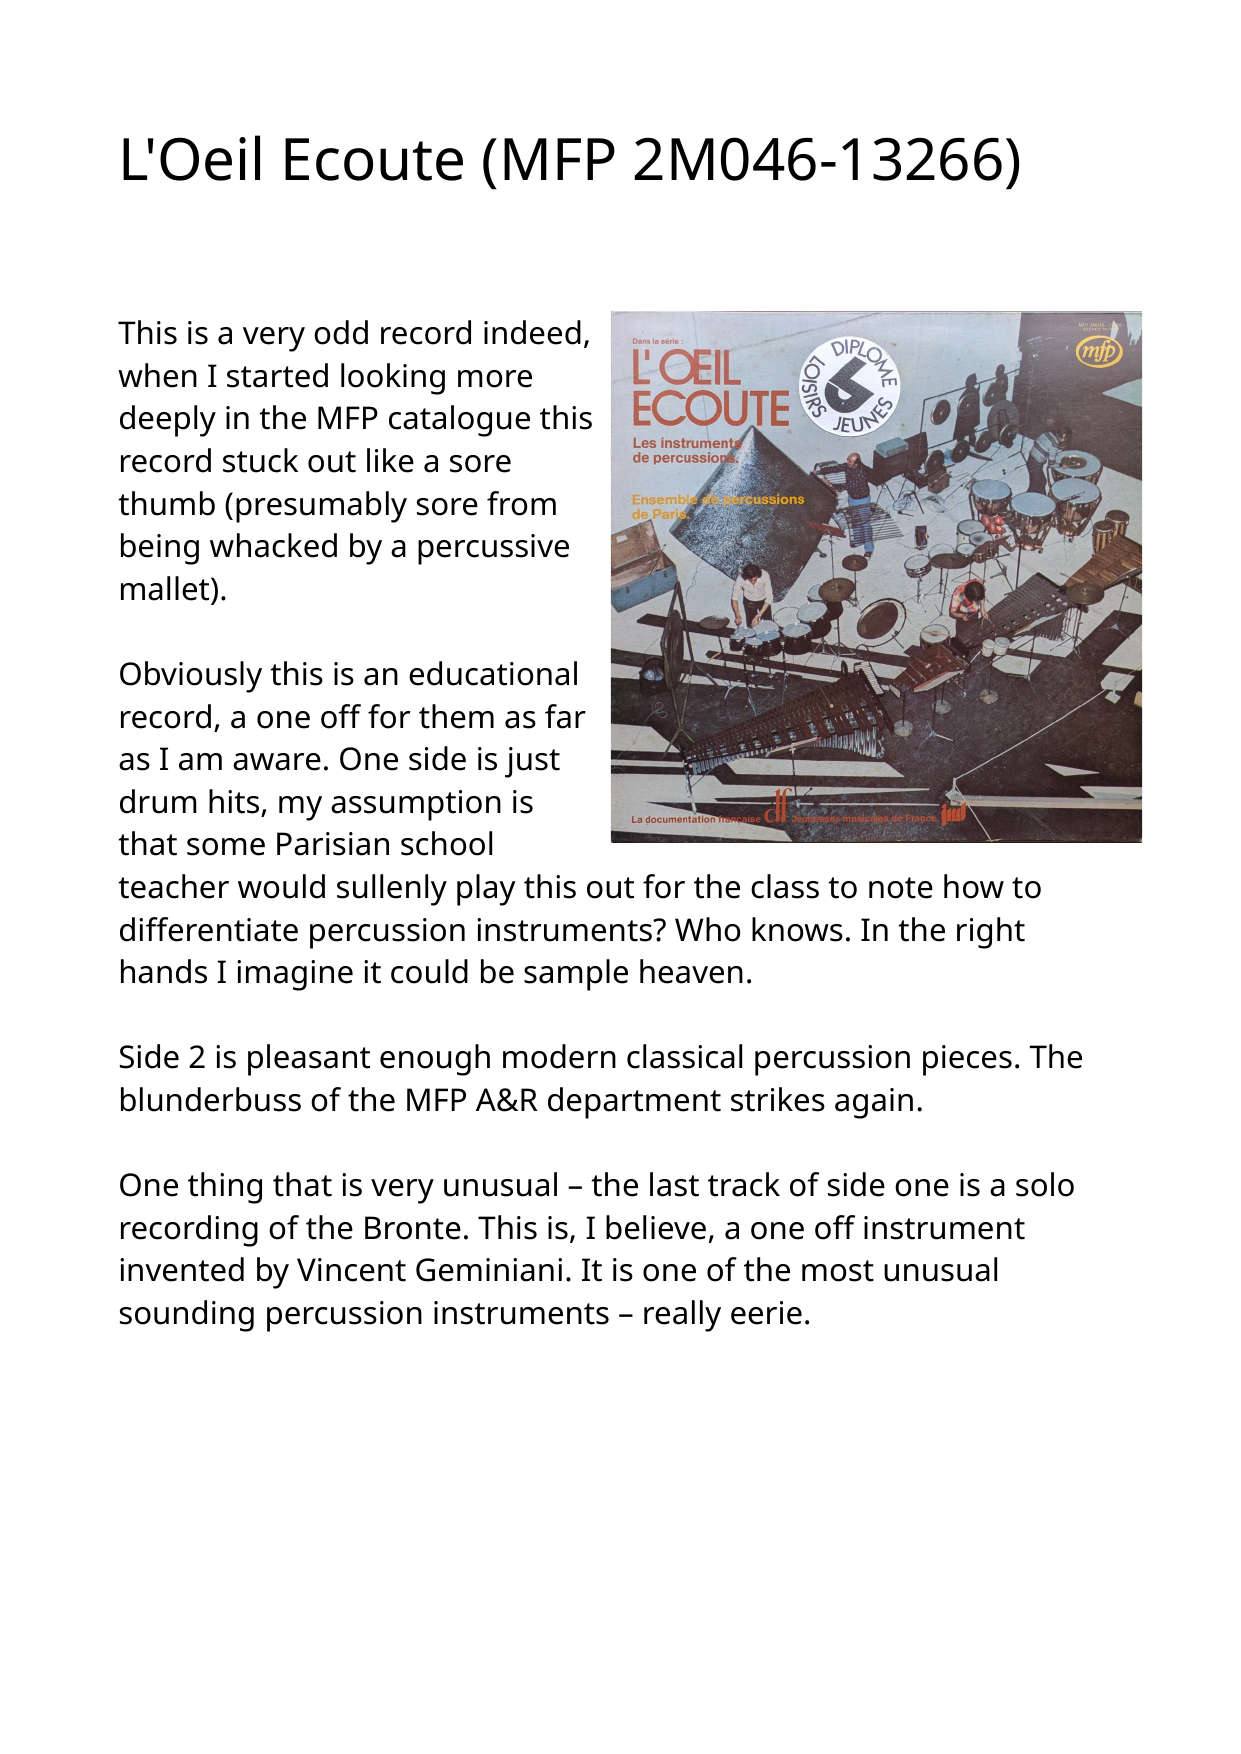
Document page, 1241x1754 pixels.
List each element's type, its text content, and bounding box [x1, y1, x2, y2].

text Side 2 is pleasant enough modern classical percussion pieces. The blunderbuss of the MFP A&R department strikes again. [118, 1035, 1122, 1121]
text L'Oeil Ecoute (MFP 2M046-13266) [118, 118, 1122, 198]
text One thing that is very unusual – the last track of side one is a solo recording of the Bronte. This is, I believe, a one off instrument invented by Vincent Geminiani. It is one of the most unusual sounding percussion instruments – really eerie. [118, 1163, 1122, 1334]
text Obviously this is an educational record, a one off for them as far as I am aware. One side is just drum hits, my assumption is that some Parisian school teacher would sullenly play this out for the class to note how to differentiate percussion instruments? Who knows. In the right hands I imagine it could be sample heaven. [118, 652, 1122, 993]
text This is a very odd record indeed, when I started looking more deeply in the MFP catalogue this record stuck out like a sore thumb (presumably sore from being whacked by a percussive mallet). [118, 311, 610, 609]
picture [610, 311, 1143, 843]
